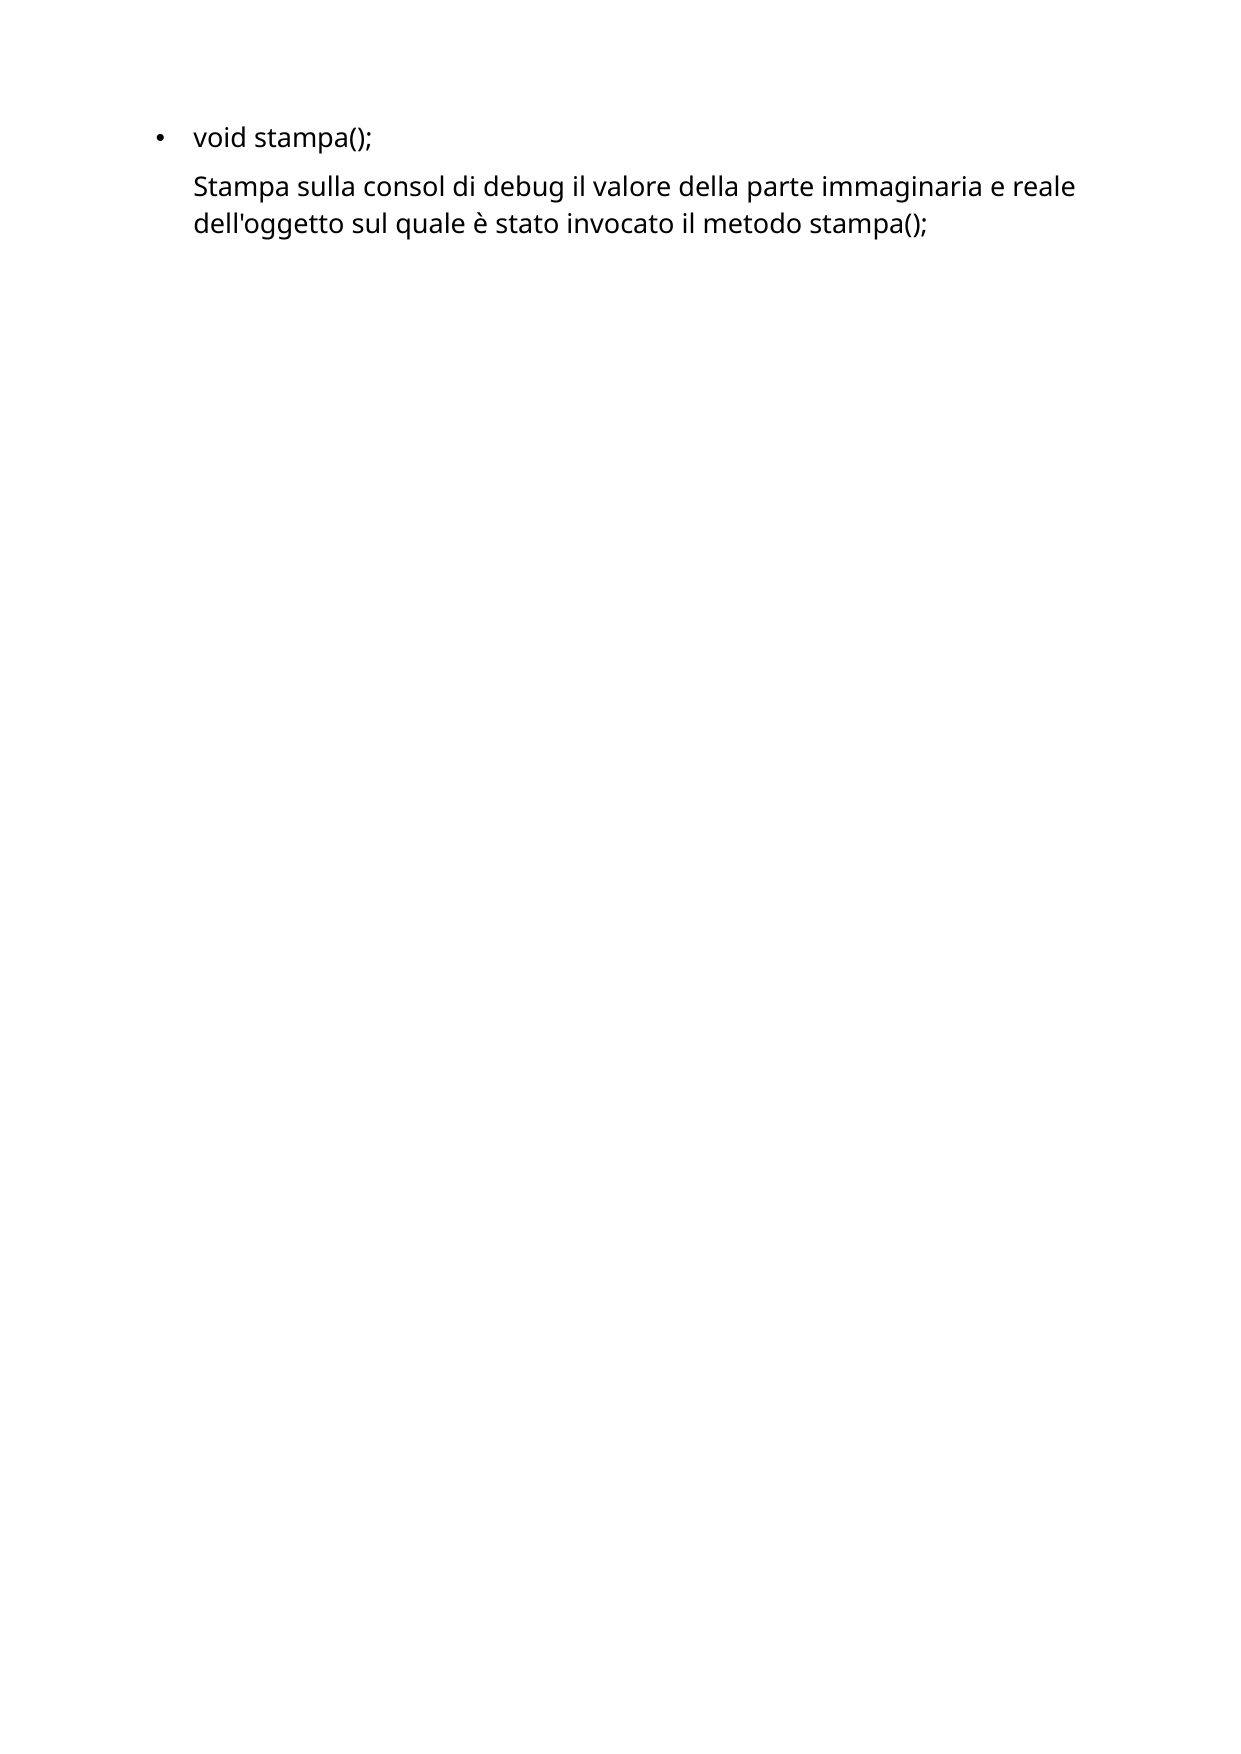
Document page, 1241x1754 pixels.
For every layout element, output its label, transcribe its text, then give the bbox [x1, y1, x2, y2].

list Stampa sulla consol di debug il valore della parte immaginaria e reale dell'oggetto sul quale è stato invocato il metodo stampa(); [156, 167, 1122, 241]
list void stampa(); [156, 118, 1122, 155]
